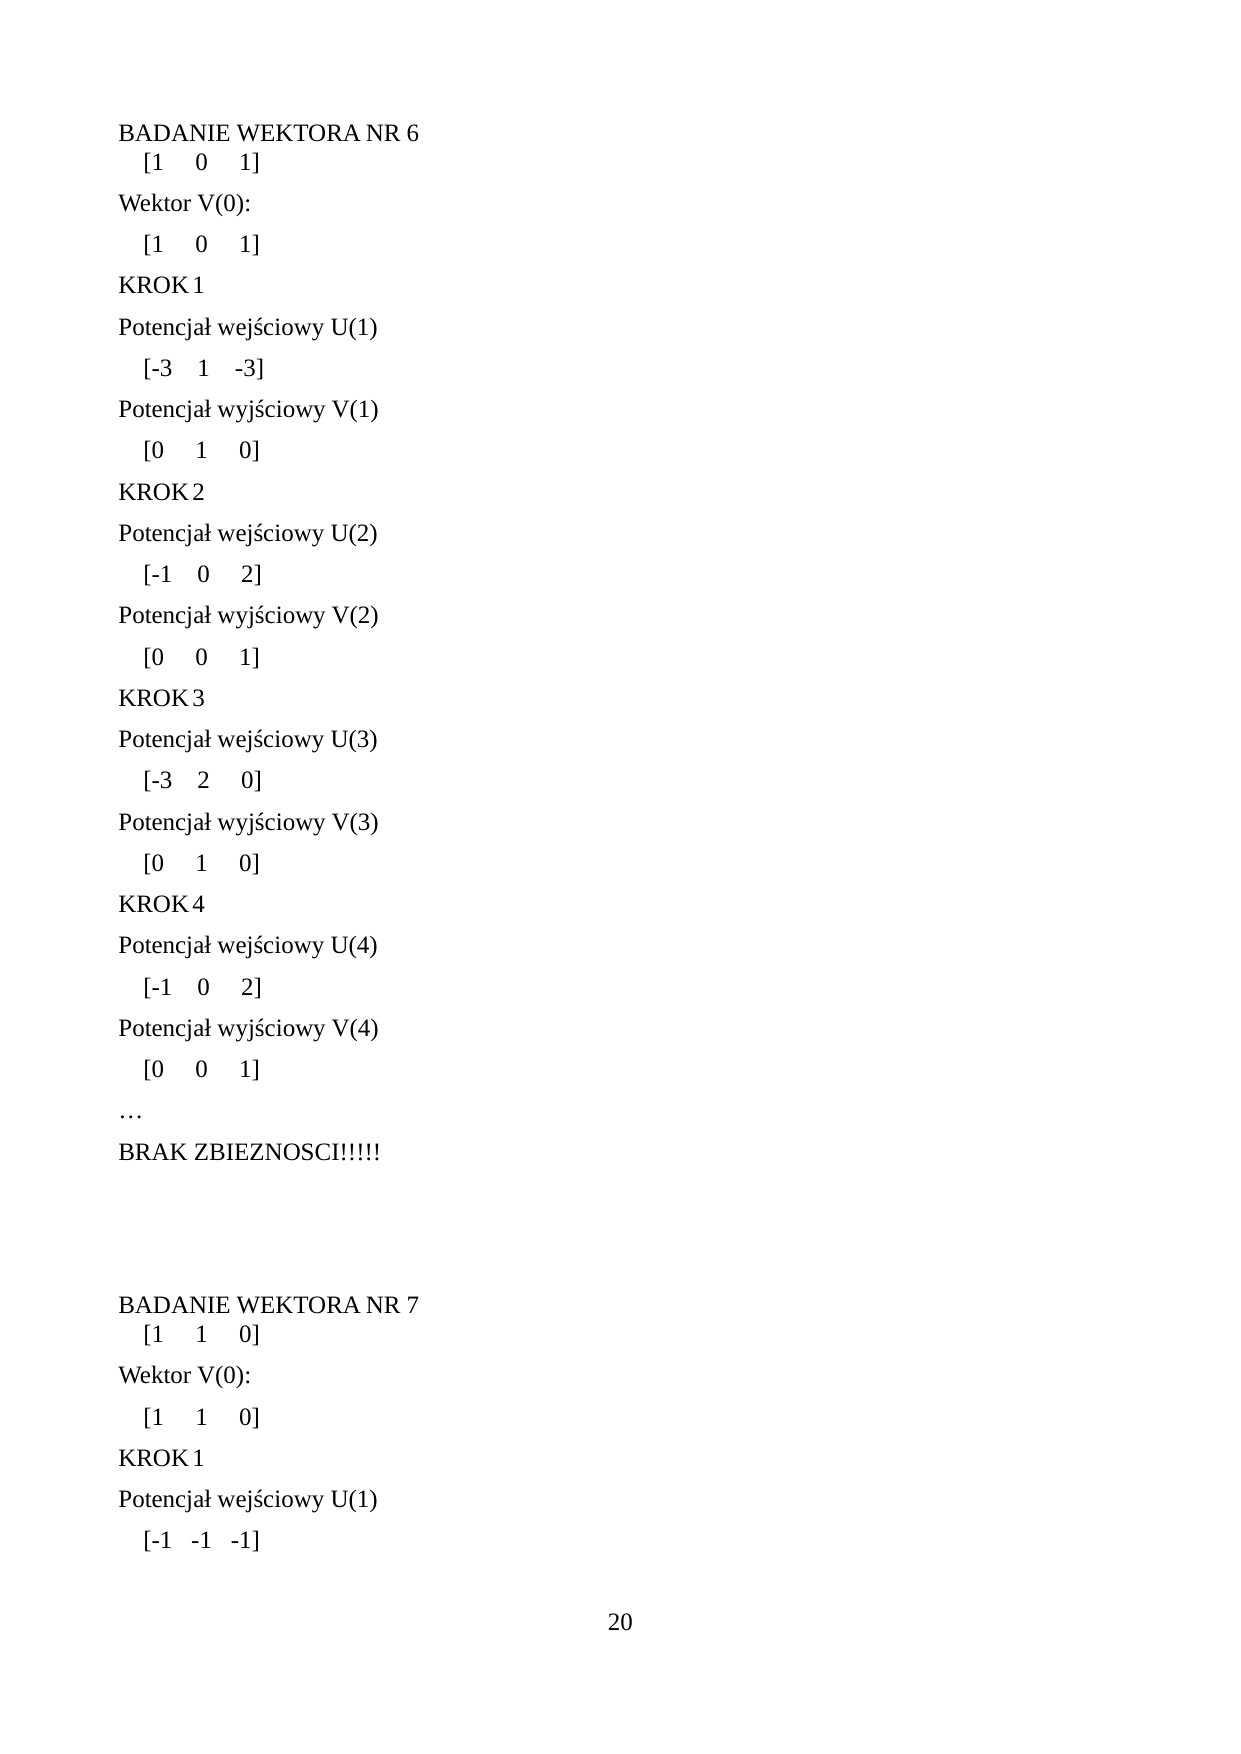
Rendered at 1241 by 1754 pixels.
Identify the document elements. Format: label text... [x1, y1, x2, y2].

text Potencjał wyjściowy V(4) [118, 1013, 1122, 1042]
text Potencjał wejściowy U(1) [118, 1484, 1122, 1513]
text Potencjał wejściowy U(2) [118, 518, 1122, 547]
text Wektor V(0): [118, 188, 1122, 217]
text Potencjał wyjściowy V(1) [118, 394, 1122, 423]
text BADANIE WEKTORA NR 6 [118, 118, 1122, 147]
text [1 1 0] [118, 1319, 1122, 1348]
text [1 0 1] [118, 229, 1122, 258]
text [-1 -1 -1] [118, 1525, 1122, 1554]
text Potencjał wejściowy U(4) [118, 931, 1122, 959]
text [0 0 1] [118, 642, 1122, 671]
text KROK 3 [118, 683, 1122, 712]
text [1 1 0] [118, 1402, 1122, 1430]
text [0 1 0] [118, 848, 1122, 877]
text [1 0 1] [118, 147, 1122, 176]
text KROK 1 [118, 271, 1122, 299]
text BADANIE WEKTORA NR 7 [118, 1290, 1122, 1319]
text Potencjał wejściowy U(3) [118, 724, 1122, 753]
text [-1 0 2] [118, 972, 1122, 1001]
text [-1 0 2] [118, 559, 1122, 588]
text Potencjał wyjściowy V(3) [118, 807, 1122, 836]
text Wektor V(0): [118, 1360, 1122, 1389]
text Potencjał wyjściowy V(2) [118, 601, 1122, 629]
text [0 0 1] [118, 1054, 1122, 1083]
text [0 1 0] [118, 436, 1122, 464]
text [-3 1 -3] [118, 353, 1122, 382]
text KROK 1 [118, 1443, 1122, 1472]
text [-3 2 0] [118, 766, 1122, 794]
text KROK 4 [118, 889, 1122, 918]
text BRAK ZBIEZNOSCI!!!!! [118, 1137, 1122, 1166]
text Potencjał wejściowy U(1) [118, 312, 1122, 341]
text … [118, 1096, 1122, 1124]
text KROK 2 [118, 477, 1122, 506]
